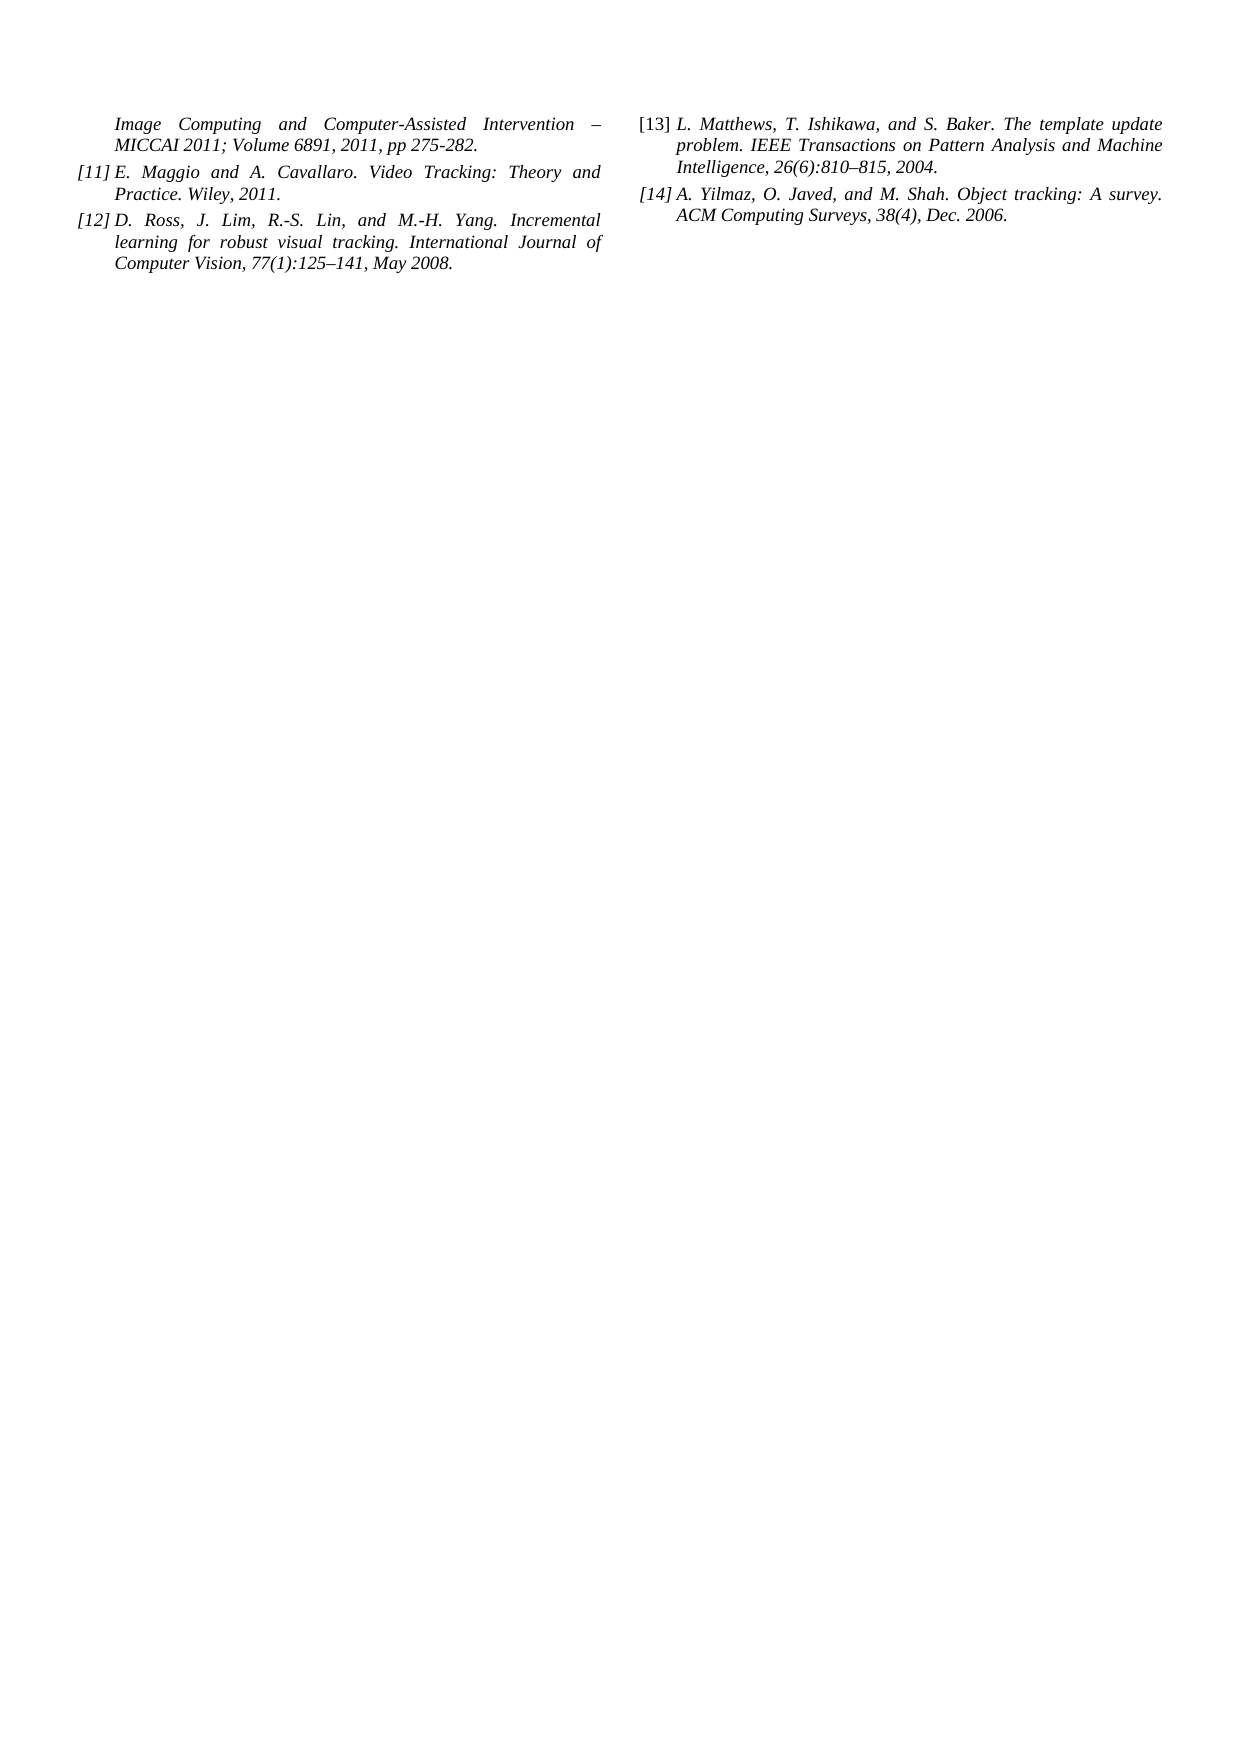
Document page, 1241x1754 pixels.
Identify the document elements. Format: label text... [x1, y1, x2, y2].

list E. Maggio and A. Cavallaro. Video Tracking: Theory and Practice. Wiley, 2011. [77, 161, 601, 204]
list L. Matthews, T. Ishikawa, and S. Baker. The template update problem. IEEE Transactions on Pattern Analysis and Machine Intelligence, 26(6):810–815, 2004. [639, 112, 1163, 177]
list Image Computing and Computer-Assisted Intervention – MICCAI 2011; Volume 6891, 2011, pp 275-282. [77, 112, 601, 156]
list D. Ross, J. Lim, R.-S. Lin, and M.-H. Yang. Incremental learning for robust visual tracking. International Journal of Computer Vision, 77(1):125–141, May 2008. [77, 209, 601, 274]
list A. Yilmaz, O. Javed, and M. Shah. Object tracking: A survey. ACM Computing Surveys, 38(4), Dec. 2006. [639, 182, 1163, 226]
